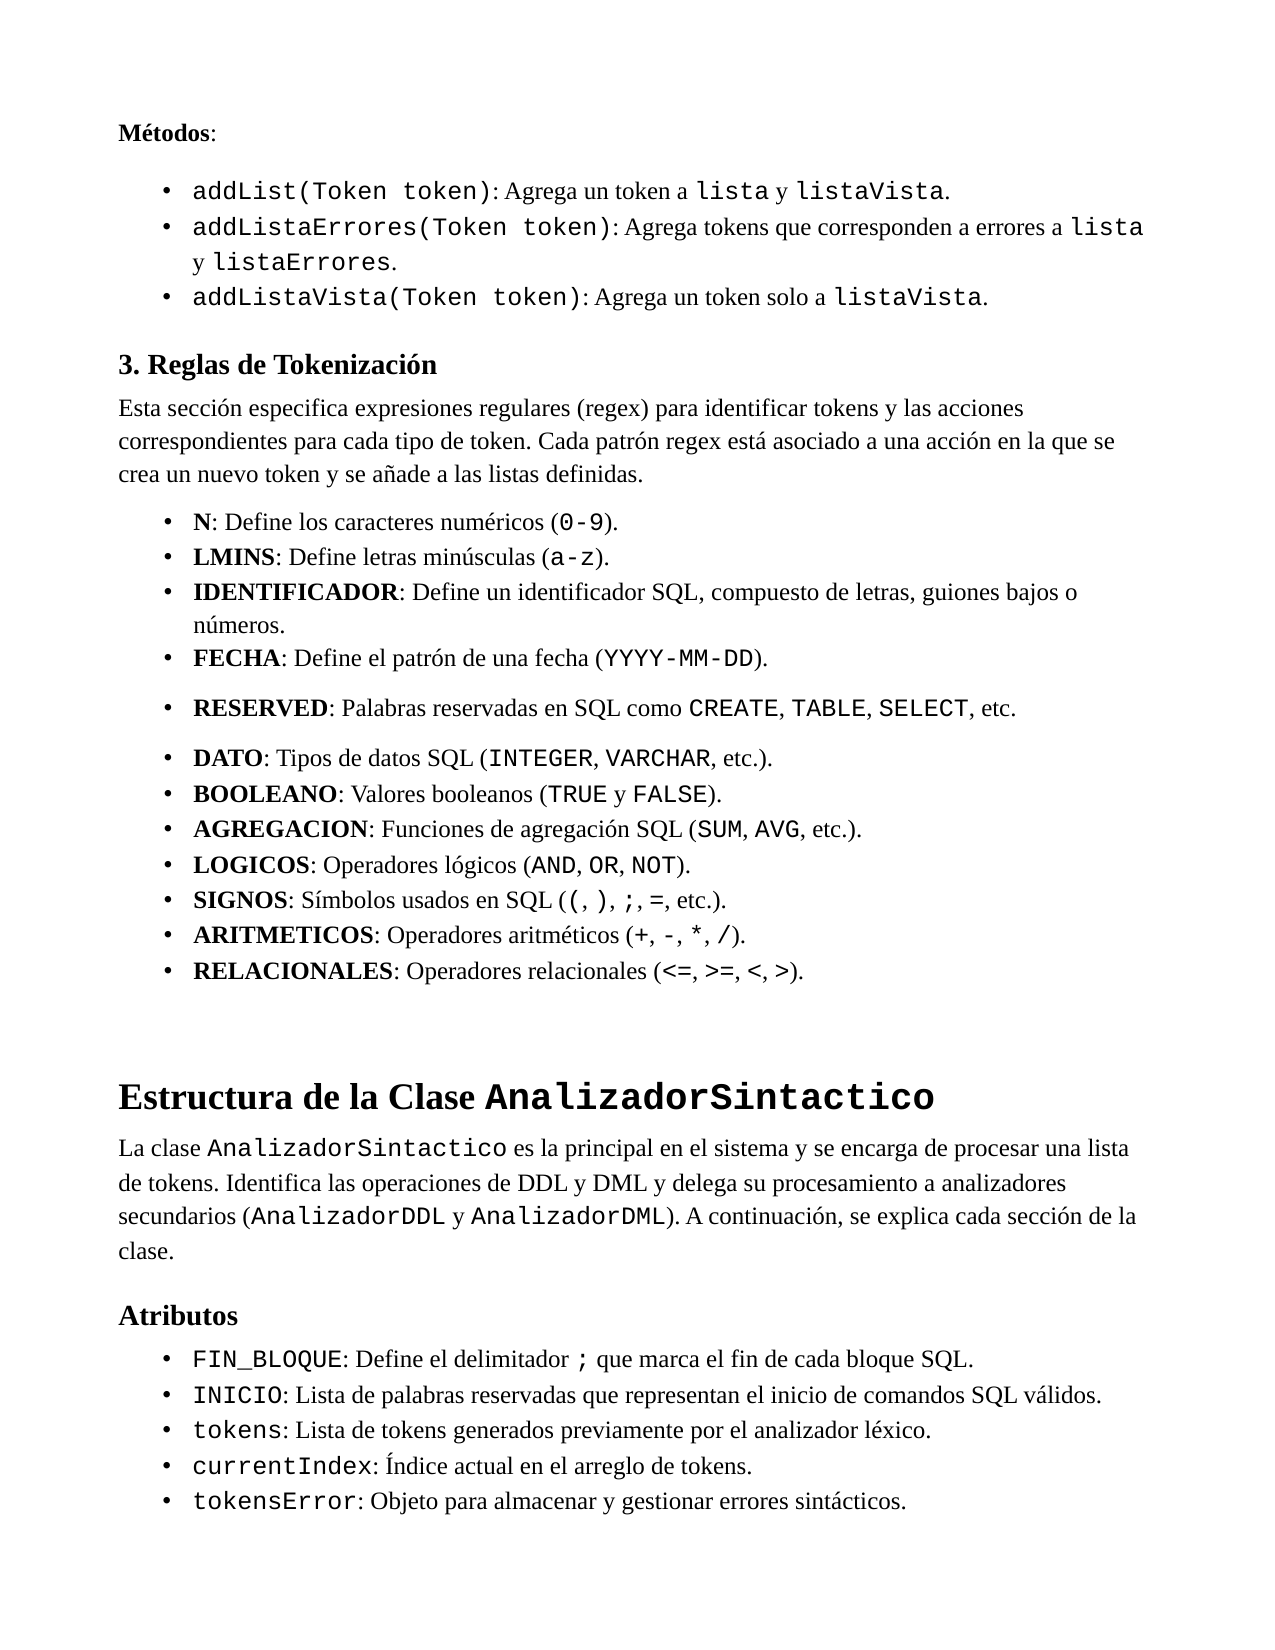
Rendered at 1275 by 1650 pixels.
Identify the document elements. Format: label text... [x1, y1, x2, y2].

text Esta sección especifica expresiones regulares (regex) para identificar tokens y las acciones correspondientes para cada tipo de token. Cada patrón regex está asociado a una acción en la que se crea un nuevo token y se añade a las listas definidas. [118, 393, 1157, 488]
list IDENTIFICADOR: Define un identificador SQL, compuesto de letras, guiones bajos o números. [164, 577, 1157, 639]
list addList(Token token): Agrega un token a lista y listaVista. [162, 176, 1157, 207]
list SIGNOS: Símbolos usados en SQL ((, ), ;, =, etc.). [164, 885, 1157, 916]
list LMINS: Define letras minúsculas (a-z). [164, 542, 1157, 573]
list tokens: Lista de tokens generados previamente por el analizador léxico. [162, 1415, 1157, 1446]
list RESERVED: Palabras reservadas en SQL como CREATE, TABLE, SELECT, etc. [164, 693, 1157, 724]
subtitle 3. Reglas de Tokenización [118, 347, 1157, 380]
subtitle Atributos [118, 1298, 1157, 1332]
list RELACIONALES: Operadores relacionales (<=, >=, <, >). [164, 956, 1157, 987]
list LOGICOS: Operadores lógicos (AND, OR, NOT). [164, 850, 1157, 881]
text Métodos: [118, 118, 1157, 147]
list BOOLEANO: Valores booleanos (TRUE y FALSE). [164, 779, 1157, 810]
list currentIndex: Índice actual en el arreglo de tokens. [162, 1451, 1157, 1482]
subtitle Estructura de la Clase AnalizadorSintactico [118, 1074, 1157, 1121]
list addListaVista(Token token): Agrega un token solo a listaVista. [162, 282, 1157, 313]
list ARITMETICOS: Operadores aritméticos (+, -, *, /). [164, 921, 1157, 951]
list tokensError: Objeto para almacenar y gestionar errores sintácticos. [162, 1486, 1157, 1517]
list FECHA: Define el patrón de una fecha (YYYY-MM-DD). [164, 643, 1157, 674]
list N: Define los caracteres numéricos (0-9). [164, 507, 1157, 537]
list addListaErrores(Token token): Agrega tokens que corresponden a errores a lista y listaErrores. [162, 212, 1157, 278]
list INICIO: Lista de palabras reservadas que representan el inicio de comandos SQL válidos. [162, 1380, 1157, 1411]
list DATO: Tipos de datos SQL (INTEGER, VARCHAR, etc.). [164, 743, 1157, 774]
text La clase AnalizadorSintactico es la principal en el sistema y se encarga de procesar una lista de tokens. Identifica las operaciones de DDL y DML y delega su procesamiento a analizadores secundarios (AnalizadorDDL y AnalizadorDML). A continuación, se explica cada sección de la clase. [118, 1133, 1157, 1265]
list FIN_BLOQUE: Define el delimitador ; que marca el fin de cada bloque SQL. [162, 1344, 1157, 1375]
list AGREGACION: Funciones de agregación SQL (SUM, AVG, etc.). [164, 814, 1157, 845]
